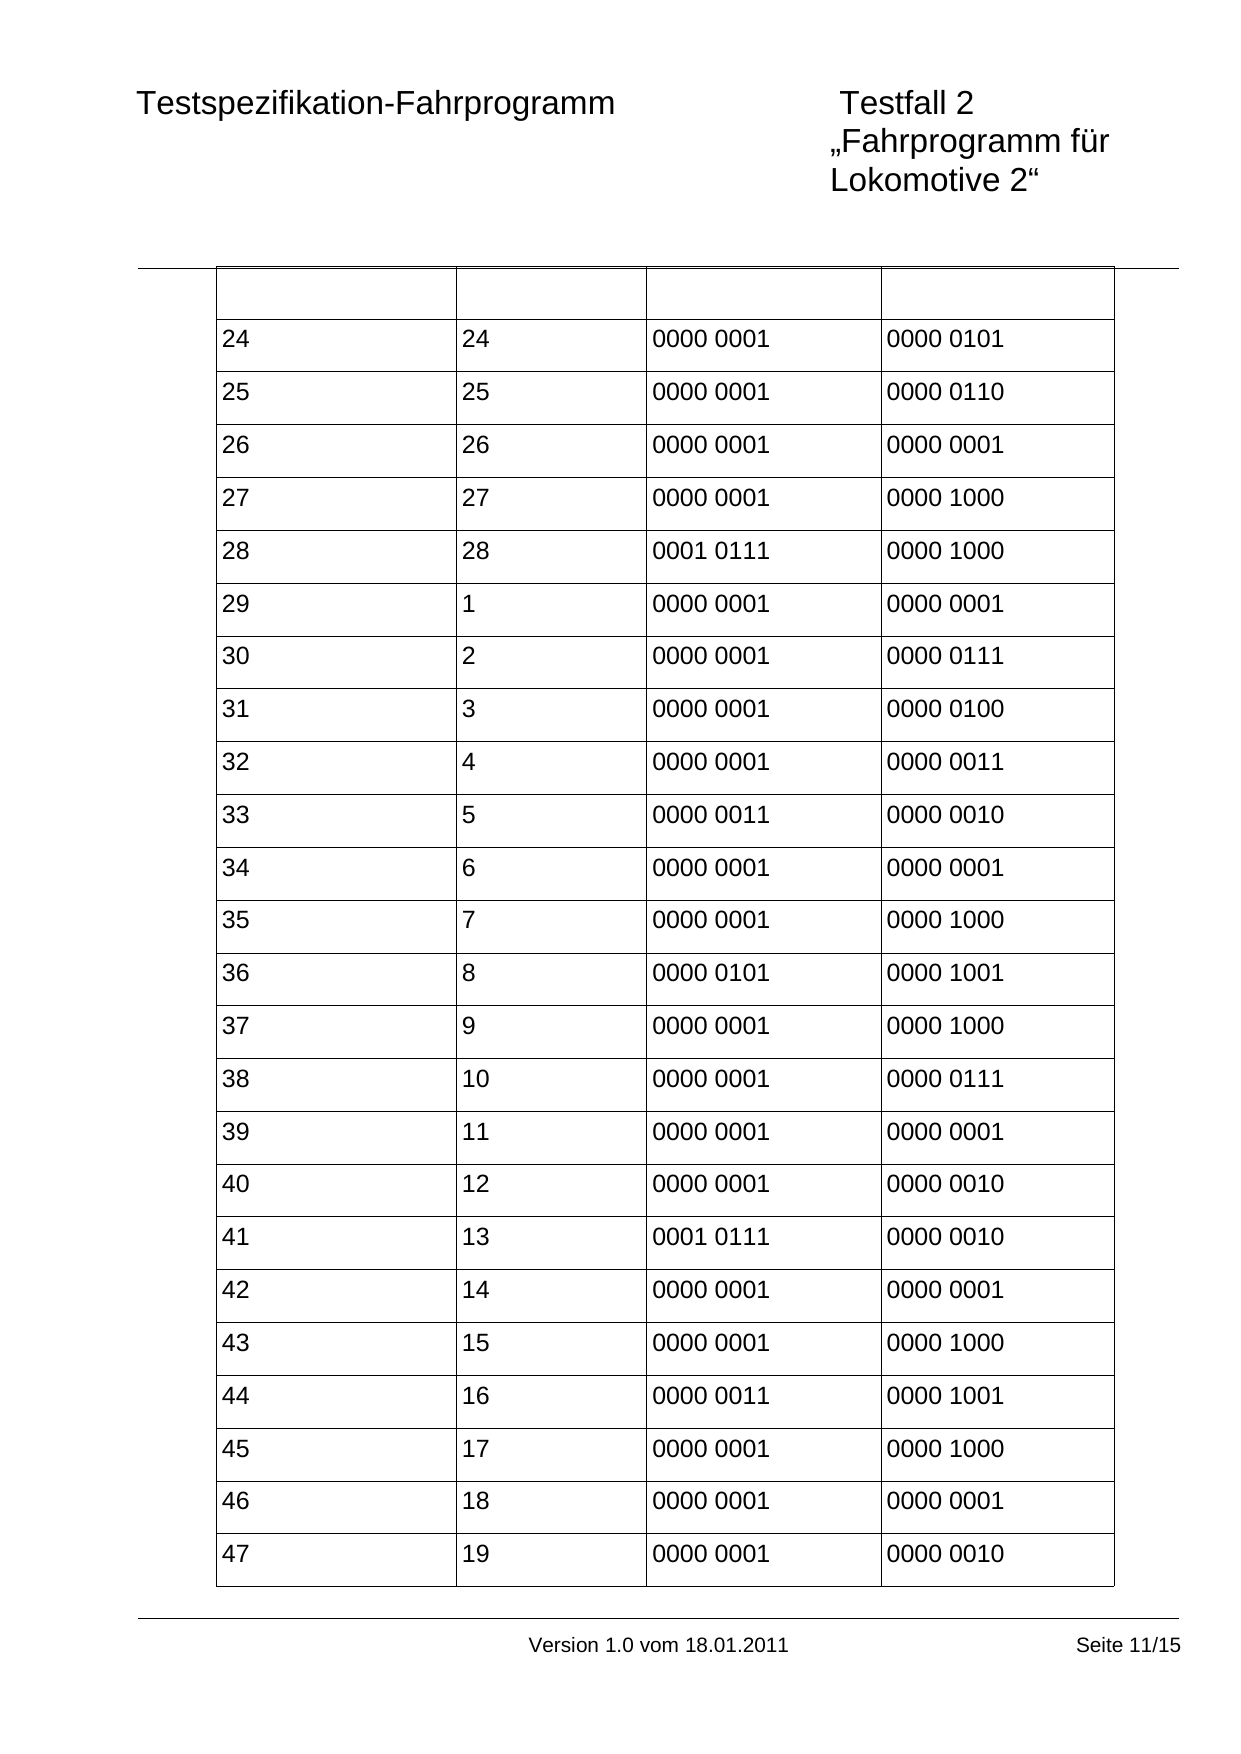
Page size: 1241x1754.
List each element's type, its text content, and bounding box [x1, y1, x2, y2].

table_cell 0000 0001 [647, 584, 881, 636]
table_cell 31 [217, 689, 456, 741]
table_cell 0000 0001 [647, 1059, 881, 1111]
table_cell 35 [217, 901, 456, 952]
table_cell 41 [217, 1217, 456, 1269]
table_cell 43 [217, 1323, 456, 1375]
table_cell 27 [457, 478, 646, 530]
table_cell 13 [457, 1217, 646, 1269]
table_cell 11 [457, 1112, 646, 1164]
table_cell 0000 0010 [882, 1165, 1114, 1216]
table_cell 7 [457, 901, 646, 952]
table_cell 18 [457, 1482, 646, 1533]
table_cell 0000 0111 [882, 637, 1114, 688]
table_cell 24 [217, 320, 456, 371]
table_cell 0000 0001 [647, 1270, 881, 1322]
table_cell 0000 1000 [882, 478, 1114, 530]
table_cell 0000 0011 [882, 742, 1114, 794]
table_cell 8 [457, 954, 646, 1005]
table_cell 0000 0001 [647, 1429, 881, 1481]
table_cell 0000 0001 [882, 1112, 1114, 1164]
table_cell 30 [217, 637, 456, 688]
table_cell 0000 0001 [882, 848, 1114, 899]
table_cell 1 [457, 584, 646, 636]
table_cell 0000 0001 [647, 1323, 881, 1375]
table_cell 0000 0001 [882, 425, 1114, 477]
table_cell 14 [457, 1270, 646, 1322]
table_cell 0000 0001 [647, 478, 881, 530]
table_cell [882, 289, 1114, 319]
table_cell 33 [217, 795, 456, 847]
table_cell 28 [217, 531, 456, 583]
table_cell 0000 0001 [882, 1482, 1114, 1533]
table_cell 37 [217, 1006, 456, 1058]
table_cell 40 [217, 1165, 456, 1216]
table_cell 26 [457, 425, 646, 477]
table_cell 0000 0001 [647, 1006, 881, 1058]
table_cell 0000 0111 [882, 1059, 1114, 1111]
table_cell 0000 0001 [647, 320, 881, 371]
table_cell 0000 1000 [882, 1006, 1114, 1058]
table_cell 0000 0001 [647, 1112, 881, 1164]
table_cell 2 [457, 637, 646, 688]
table_cell 0000 0100 [882, 689, 1114, 741]
table_cell 0000 0011 [647, 795, 881, 847]
table_cell 44 [217, 1376, 456, 1428]
table_cell 0000 1000 [882, 1429, 1114, 1481]
table_cell 26 [217, 425, 456, 477]
table_cell 0000 0001 [647, 1534, 881, 1586]
table_cell 29 [217, 584, 456, 636]
table_cell 32 [217, 742, 456, 794]
table_cell 42 [217, 1270, 456, 1322]
table_cell 25 [457, 372, 646, 424]
table_cell 0000 1000 [882, 531, 1114, 583]
table_cell 15 [457, 1323, 646, 1375]
table_cell 0000 0010 [882, 795, 1114, 847]
table_cell 0000 0001 [647, 372, 881, 424]
table_cell 28 [457, 531, 646, 583]
table_cell 27 [217, 478, 456, 530]
table_cell 0000 0001 [882, 584, 1114, 636]
table_cell 0000 0001 [647, 425, 881, 477]
table_cell 17 [457, 1429, 646, 1481]
table_cell 0000 0001 [647, 742, 881, 794]
table_cell 0000 0001 [647, 689, 881, 741]
table_cell 0000 1001 [882, 1376, 1114, 1428]
table_cell 39 [217, 1112, 456, 1164]
table_cell 0000 0010 [882, 1217, 1114, 1269]
table_cell 0000 0001 [647, 901, 881, 952]
table_cell 0000 0001 [647, 637, 881, 688]
table_cell 10 [457, 1059, 646, 1111]
table_cell 0000 0010 [882, 1534, 1114, 1586]
table_cell 0000 1000 [882, 901, 1114, 952]
table_cell 0001 0111 [647, 531, 881, 583]
table_cell 3 [457, 689, 646, 741]
table_cell 16 [457, 1376, 646, 1428]
table_cell 47 [217, 1534, 456, 1586]
table_cell 6 [457, 848, 646, 899]
table_cell 46 [217, 1482, 456, 1533]
table_cell 34 [217, 848, 456, 899]
table_cell 0000 0001 [647, 1482, 881, 1533]
table_cell 45 [217, 1429, 456, 1481]
table_cell 0000 0101 [647, 954, 881, 1005]
table_cell 4 [457, 742, 646, 794]
table_cell 38 [217, 1059, 456, 1111]
table_cell 0000 0001 [882, 1270, 1114, 1322]
table_cell 25 [217, 372, 456, 424]
table_cell 24 [457, 320, 646, 371]
table_cell 36 [217, 954, 456, 1005]
table_cell 0000 0001 [647, 848, 881, 899]
table_cell 0000 0011 [647, 1376, 881, 1428]
table_cell [647, 289, 881, 319]
table_cell 0001 0111 [647, 1217, 881, 1269]
table_cell 0000 1000 [882, 1323, 1114, 1375]
table_cell [217, 289, 456, 319]
table_cell 5 [457, 795, 646, 847]
table_cell 12 [457, 1165, 646, 1216]
table_cell 0000 1001 [882, 954, 1114, 1005]
table_cell 0000 0101 [882, 320, 1114, 371]
table_cell [457, 289, 646, 319]
table_cell 9 [457, 1006, 646, 1058]
table_cell 0000 0001 [647, 1165, 881, 1216]
table_cell 0000 0110 [882, 372, 1114, 424]
table_cell 19 [457, 1534, 646, 1586]
